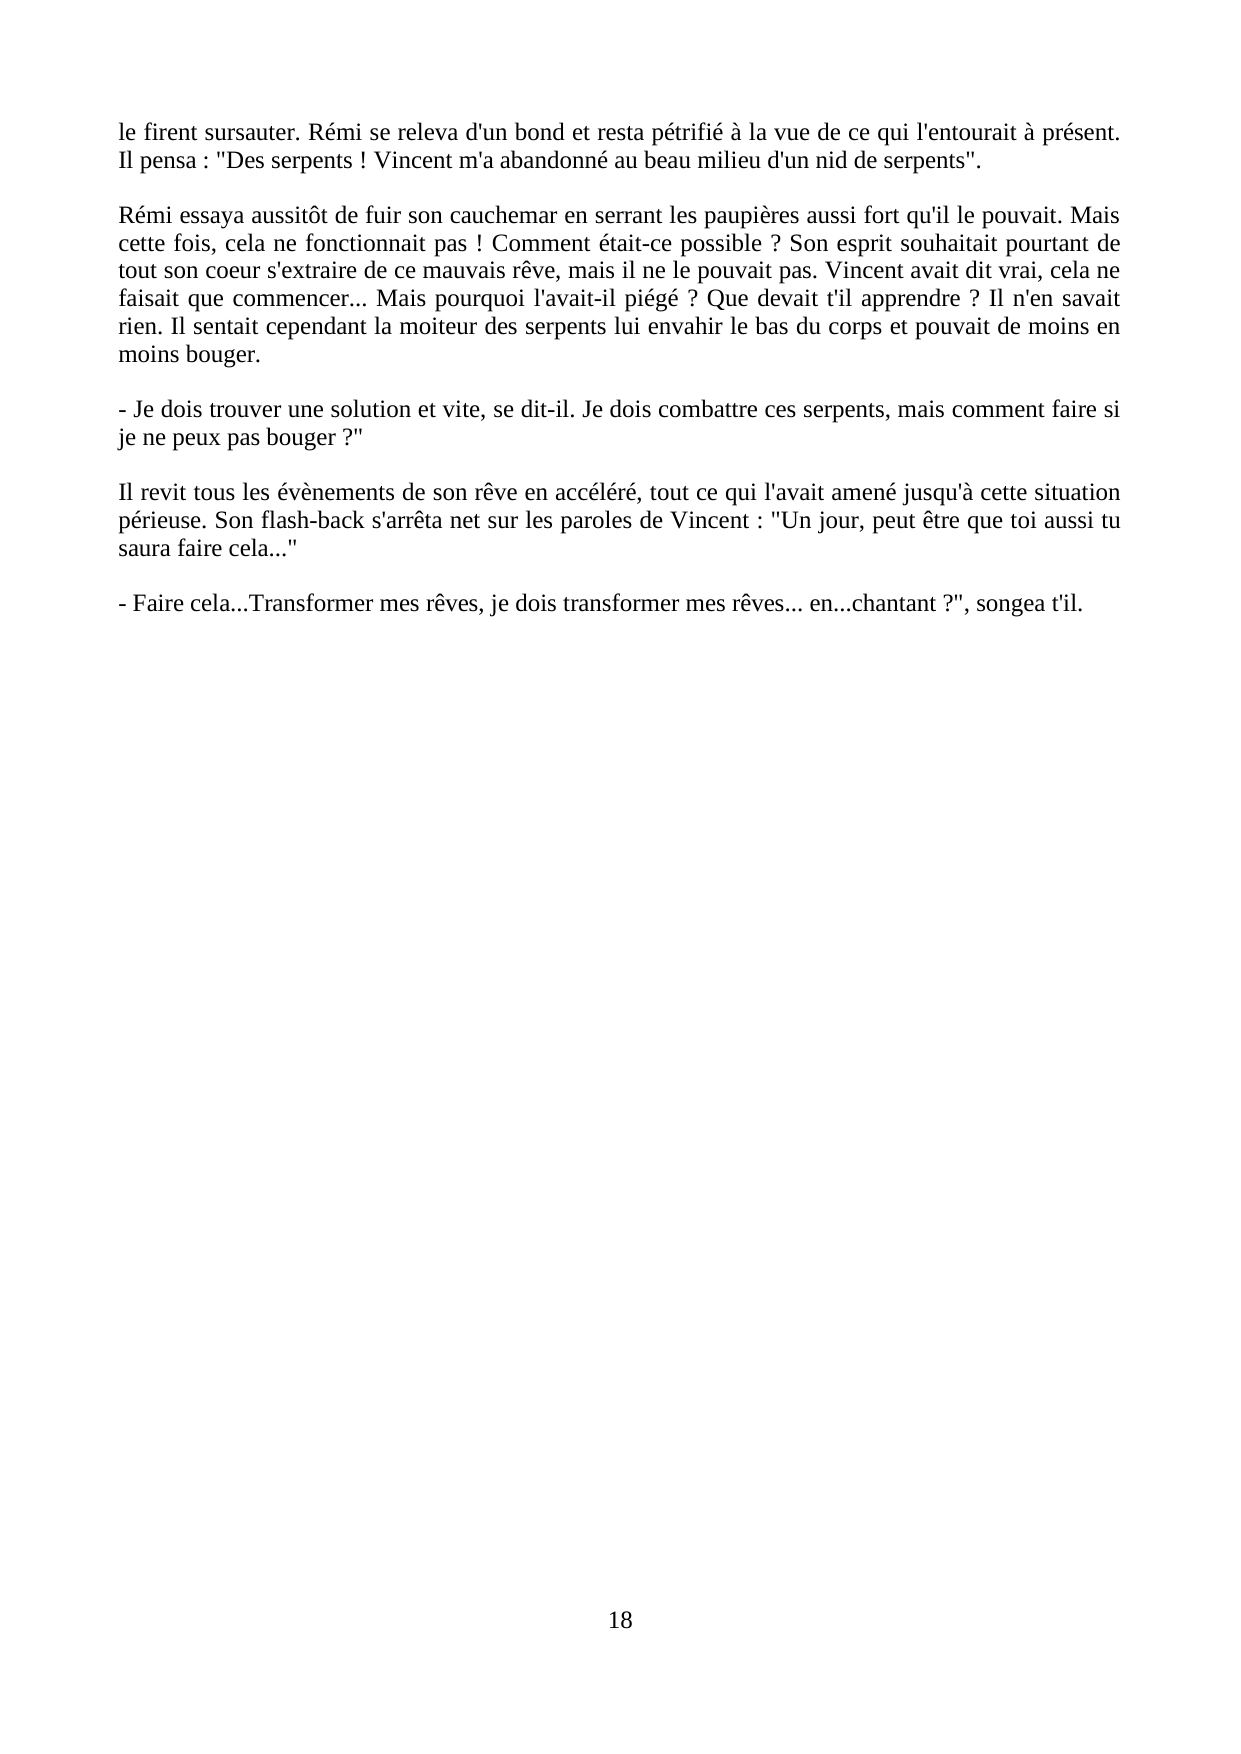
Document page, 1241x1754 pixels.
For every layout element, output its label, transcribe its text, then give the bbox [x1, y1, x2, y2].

text Rémi essaya aussitôt de fuir son cauchemar en serrant les paupières aussi fort qu'il le pouvait. Mais cette fois, cela ne fonctionnait pas ! Comment était-ce possible ? Son esprit souhaitait pourtant de tout son coeur s'extraire de ce mauvais rêve, mais il ne le pouvait pas. Vincent avait dit vrai, cela ne faisait que commencer... Mais pourquoi l'avait-il piégé ? Que devait t'il apprendre ? Il n'en savait rien. Il sentait cependant la moiteur des serpents lui envahir le bas du corps et pouvait de moins en moins bouger. [118, 201, 1122, 367]
text le firent sursauter. Rémi se releva d'un bond et resta pétrifié à la vue de ce qui l'entourait à présent. Il pensa : "Des serpents ! Vincent m'a abandonné au beau milieu d'un nid de serpents". [118, 118, 1122, 173]
text - Faire cela...Transformer mes rêves, je dois transformer mes rêves... en...chantant ?", songea t'il. [118, 589, 1122, 617]
text - Je dois trouver une solution et vite, se dit-il. Je dois combattre ces serpents, mais comment faire si je ne peux pas bouger ?" [118, 395, 1122, 451]
text Il revit tous les évènements de son rêve en accéléré, tout ce qui l'avait amené jusqu'à cette situation périeuse. Son flash-back s'arrêta net sur les paroles de Vincent : "Un jour, peut être que toi aussi tu saura faire cela..." [118, 478, 1122, 561]
